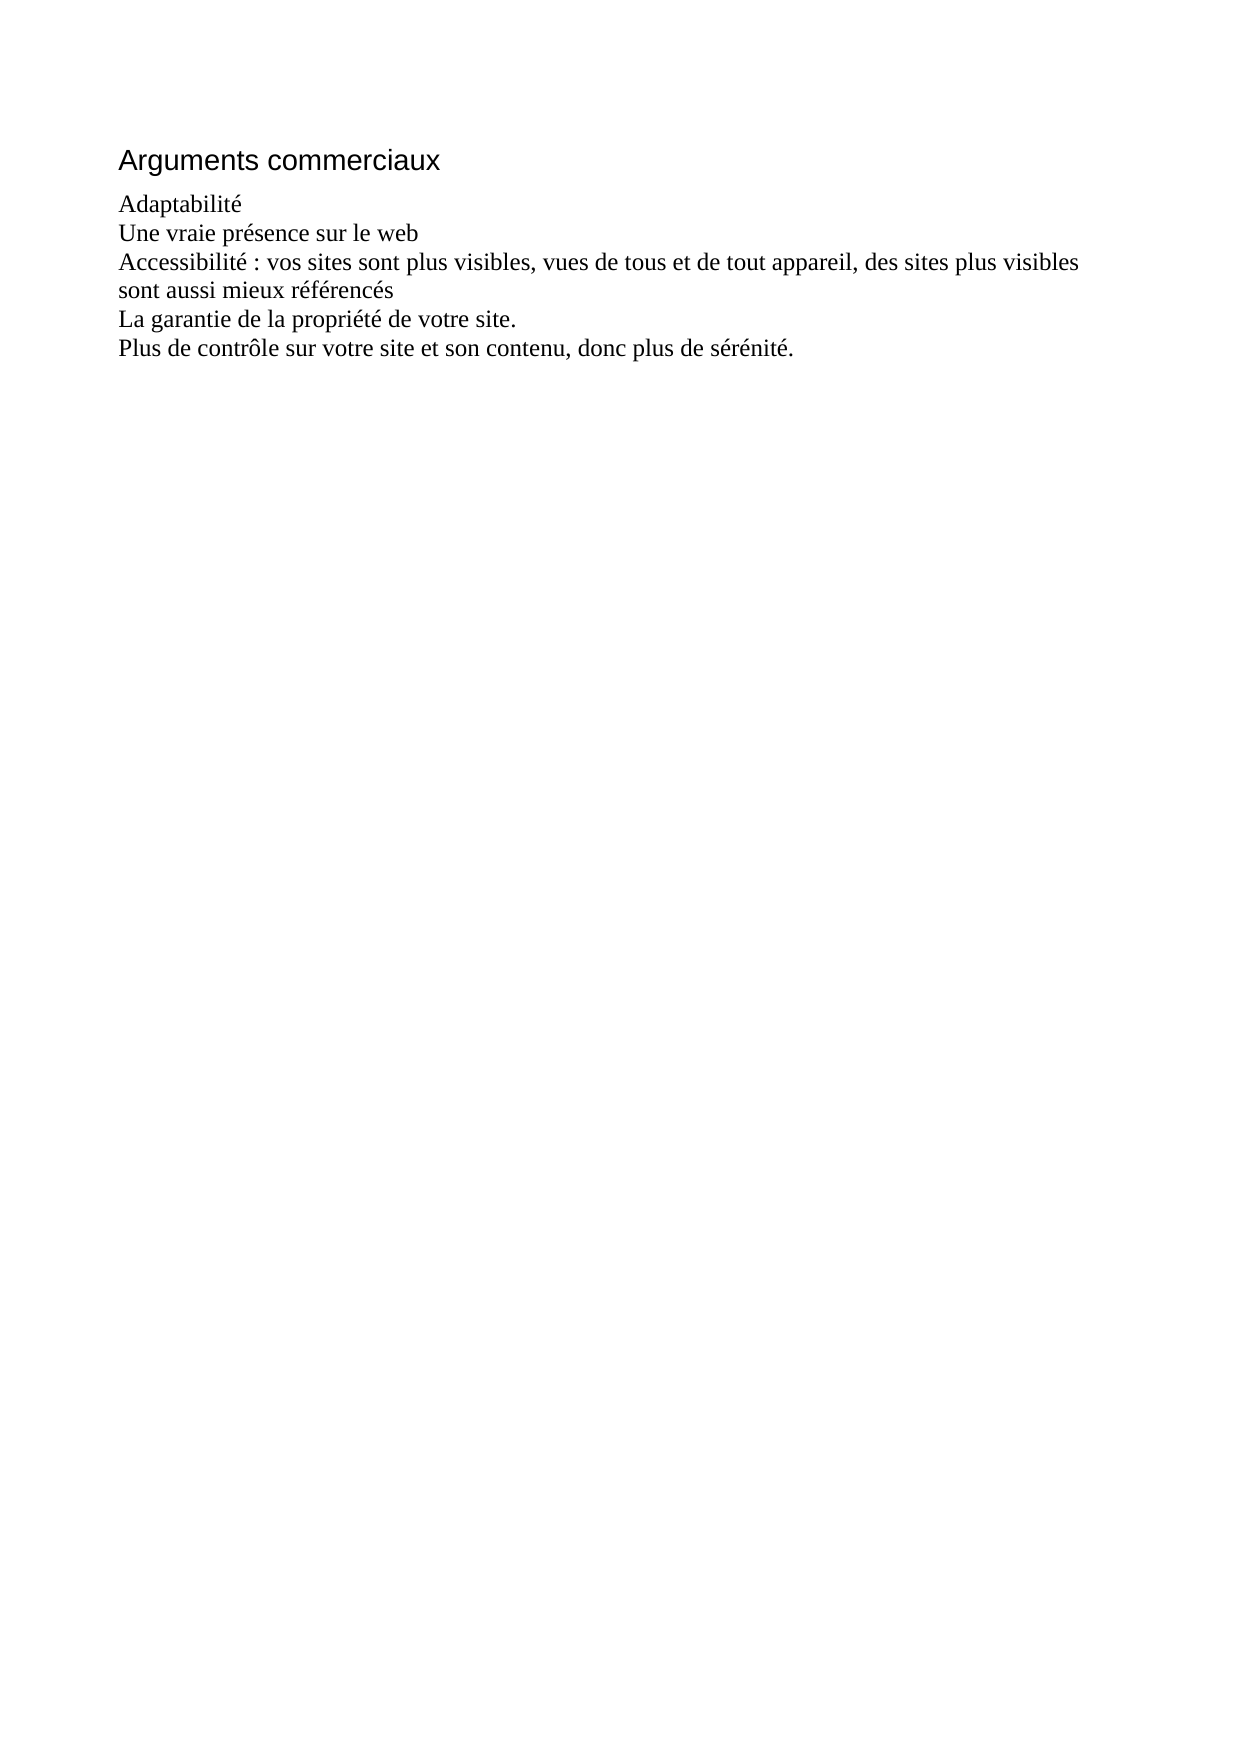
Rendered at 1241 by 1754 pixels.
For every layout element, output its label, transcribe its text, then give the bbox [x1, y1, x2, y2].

text La garantie de la propriété de votre site. [118, 304, 1122, 333]
subtitle Arguments commerciaux [118, 143, 1122, 177]
text Adaptabilité [118, 189, 1122, 218]
text Plus de contrôle sur votre site et son contenu, donc plus de sérénité. [118, 333, 1122, 362]
text Une vraie présence sur le web [118, 218, 1122, 247]
text Accessibilité : vos sites sont plus visibles, vues de tous et de tout appareil, des sites plus visibles sont aussi mieux référencés [118, 247, 1122, 304]
